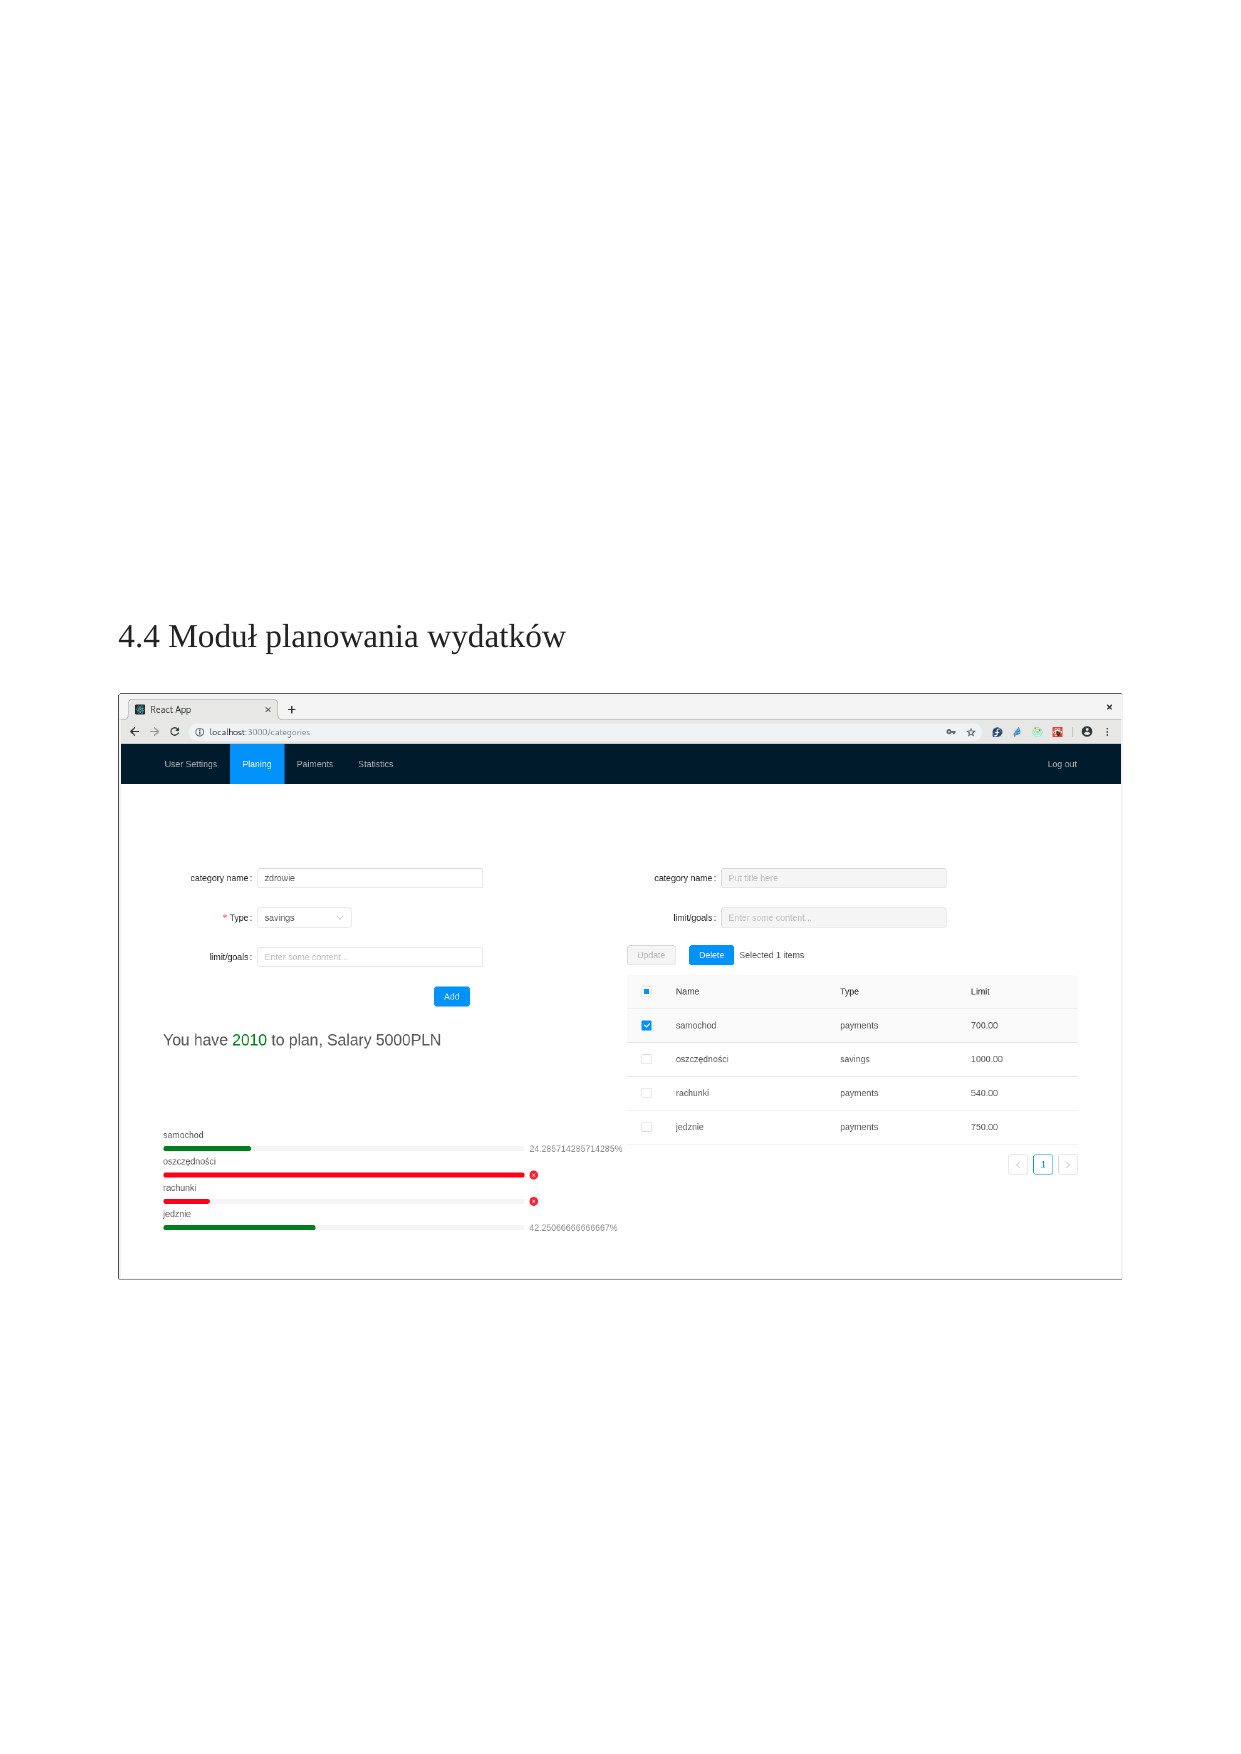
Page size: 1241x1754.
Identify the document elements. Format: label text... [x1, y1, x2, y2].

text 4.4 Moduł planowania wydatków [118, 616, 1122, 655]
picture [118, 693, 1123, 1280]
